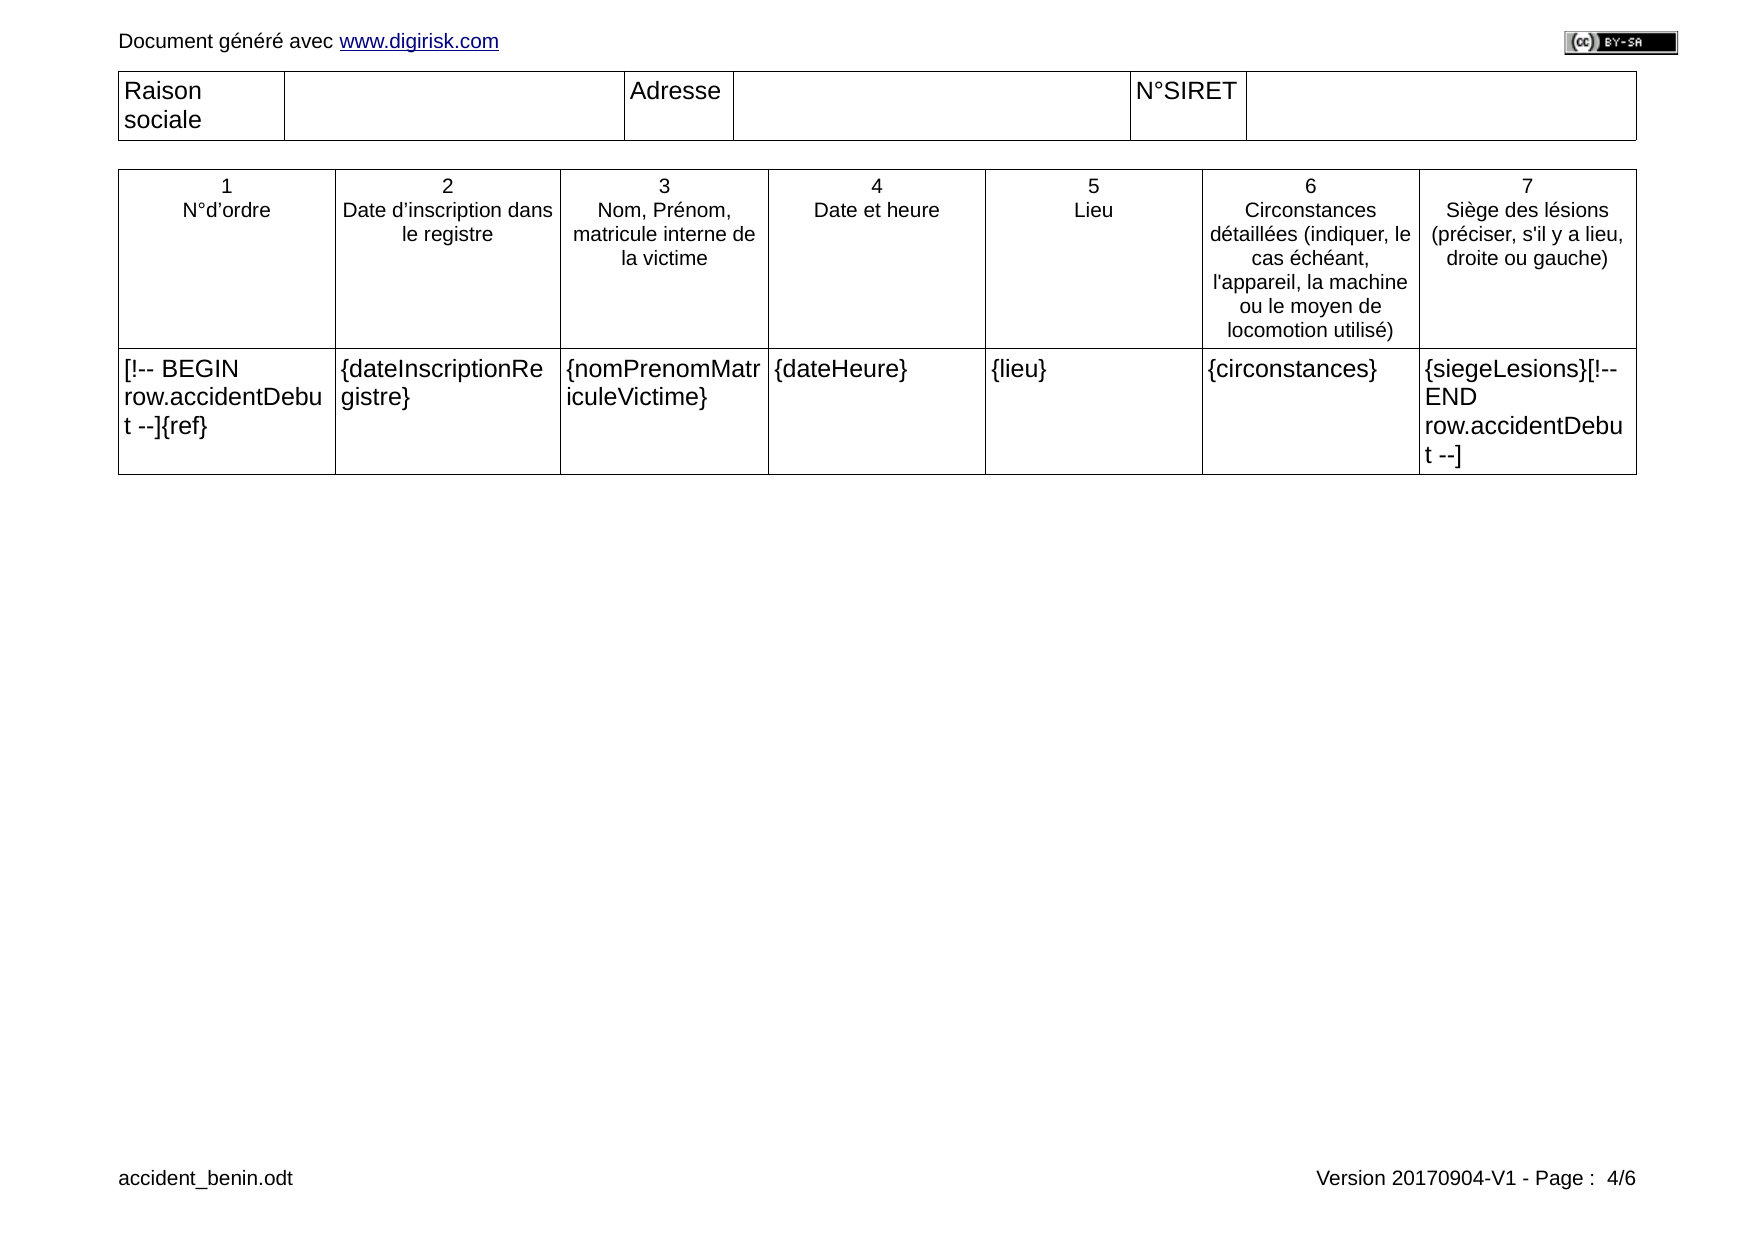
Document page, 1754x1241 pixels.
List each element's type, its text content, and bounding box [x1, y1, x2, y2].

table_cell {dateHeure} [769, 349, 985, 474]
table_header 5 Lieu [986, 170, 1202, 348]
table_header Raison sociale [119, 72, 284, 139]
table_header N°SIRET [1131, 72, 1246, 139]
table_header 2 Date d’inscription dans le registre [336, 170, 560, 348]
table_cell {nomPrenomMatriculeVictime} [561, 349, 768, 474]
table_header 3 Nom, Prénom, matricule interne de la victime [561, 170, 768, 348]
table_cell {lieu} [986, 349, 1202, 474]
table_header 7 Siège des lésions (préciser, s'il y a lieu, droite ou gauche) [1420, 170, 1636, 348]
table_header 1 N°d’ordre [119, 170, 335, 348]
table_header [285, 72, 624, 139]
table_header 6 Circonstances détaillées (indiquer, le cas échéant, l'appareil, la machine ou le moyen de locomotion utilisé) [1203, 170, 1419, 348]
picture [1564, 31, 1679, 55]
table_header [734, 72, 1130, 139]
table_cell {siegeLesions}[!-- END row.accidentDebut --] [1420, 349, 1636, 474]
table_cell {circonstances} [1203, 349, 1419, 474]
table_cell {dateInscriptionRegistre} [336, 349, 560, 474]
table_cell [!-- BEGIN row.accidentDebut --]{ref} [119, 349, 335, 474]
table_header Adresse [625, 72, 733, 139]
table_header [1247, 72, 1636, 139]
table_header 4 Date et heure [769, 170, 985, 348]
